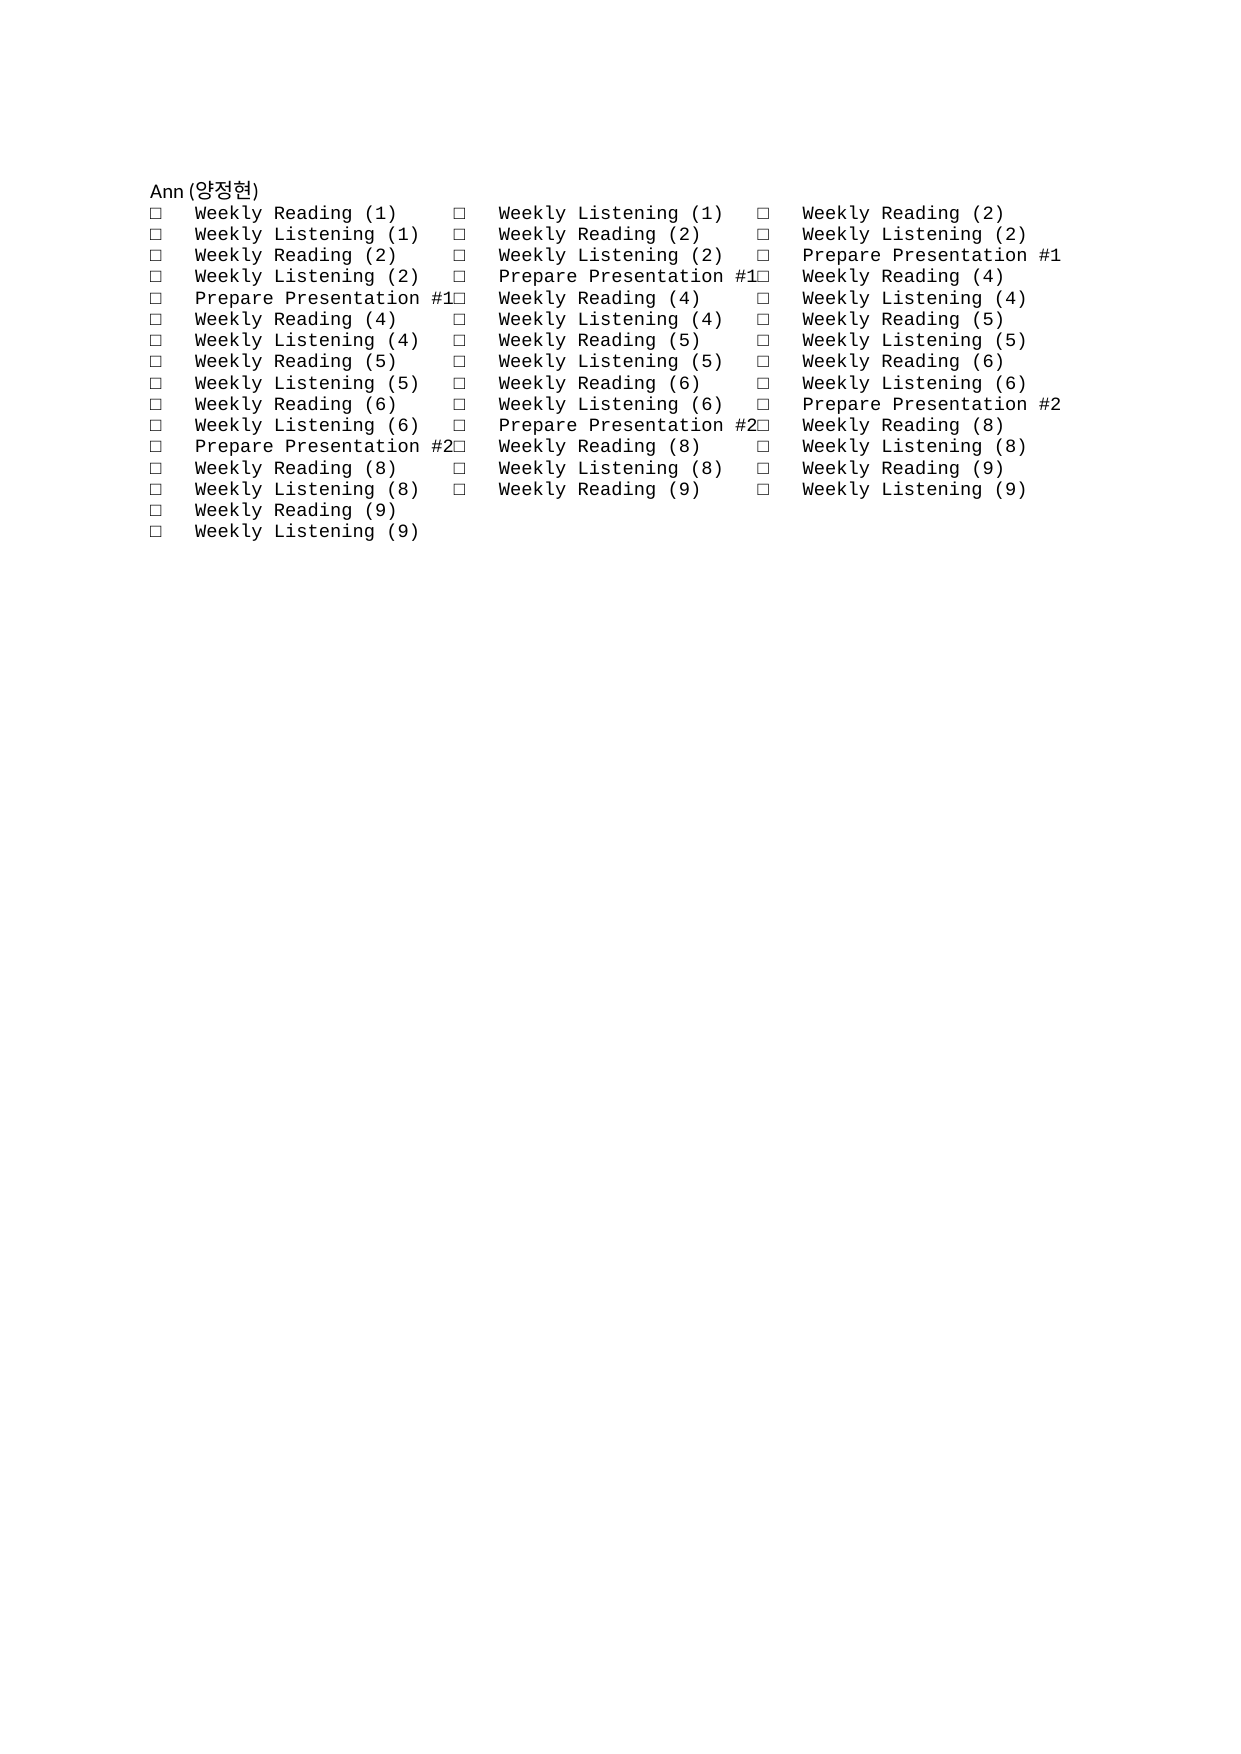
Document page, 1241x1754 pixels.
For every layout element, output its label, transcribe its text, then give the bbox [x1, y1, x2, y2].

text Ann (양정현) □ Weekly Reading (1) □ Weekly Listening (1) □ Weekly Reading (2) □ Weekly Listening (1) □ Weekly Reading (2) □ Weekly Listening (2) □ Weekly Reading (2) □ Weekly Listening (2) □ Prepare Presentation #1 □ Weekly Listening (2) □ Prepare Presentation #1□ Weekly Reading (4) □ Prepare Presentation #1□ Weekly Reading (4) □ Weekly Listening (4) □ Weekly Reading (4) □ Weekly Listening (4) □ Weekly Reading (5) □ Weekly Listening (4) □ Weekly Reading (5) □ Weekly Listening (5) □ Weekly Reading (5) □ Weekly Listening (5) □ Weekly Reading (6) □ Weekly Listening (5) □ Weekly Reading (6) □ Weekly Listening (6) □ Weekly Reading (6) □ Weekly Listening (6) □ Prepare Presentation #2 □ Weekly Listening (6) □ Prepare Presentation #2□ Weekly Reading (8) □ Prepare Presentation #2□ Weekly Reading (8) □ Weekly Listening (8) □ Weekly Reading (8) □ Weekly Listening (8) □ Weekly Reading (9) □ Weekly Listening (8) □ Weekly Reading (9) □ Weekly Listening (9) □ Weekly Reading (9) □ Weekly Listening (9) [150, 178, 1090, 599]
